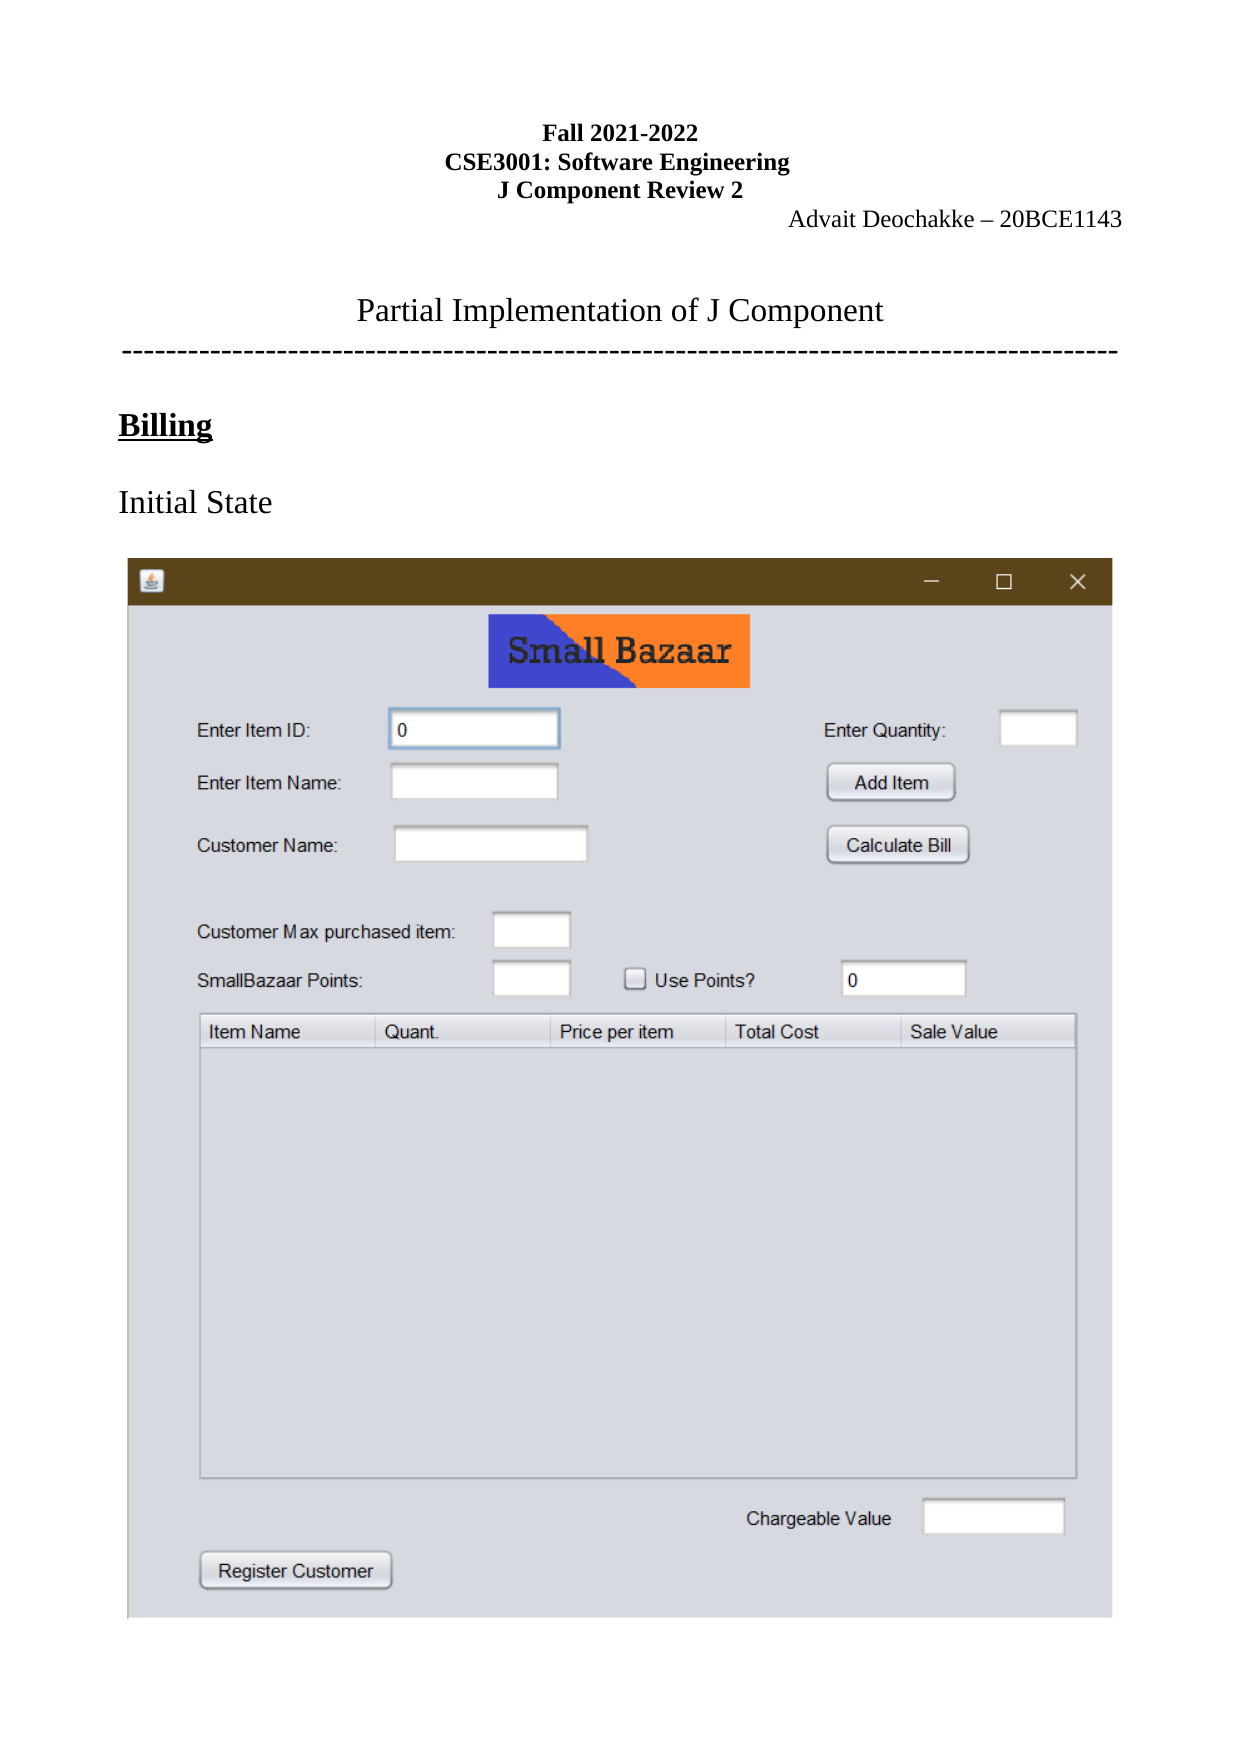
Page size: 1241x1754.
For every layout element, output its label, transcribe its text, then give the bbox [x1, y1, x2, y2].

text CSE3001: Software Engineering [118, 147, 1122, 176]
text Initial State [118, 482, 1122, 521]
text Partial Implementation of J Component [118, 291, 1122, 329]
picture [127, 558, 1113, 1619]
text Advait Deochakke – 20BCE1143 [118, 204, 1122, 233]
text Billing [118, 406, 1122, 444]
text ------------------------------------------------------------------------------------------ [118, 329, 1122, 367]
text Fall 2021-2022 [118, 118, 1122, 147]
text J Component Review 2 [118, 176, 1122, 204]
